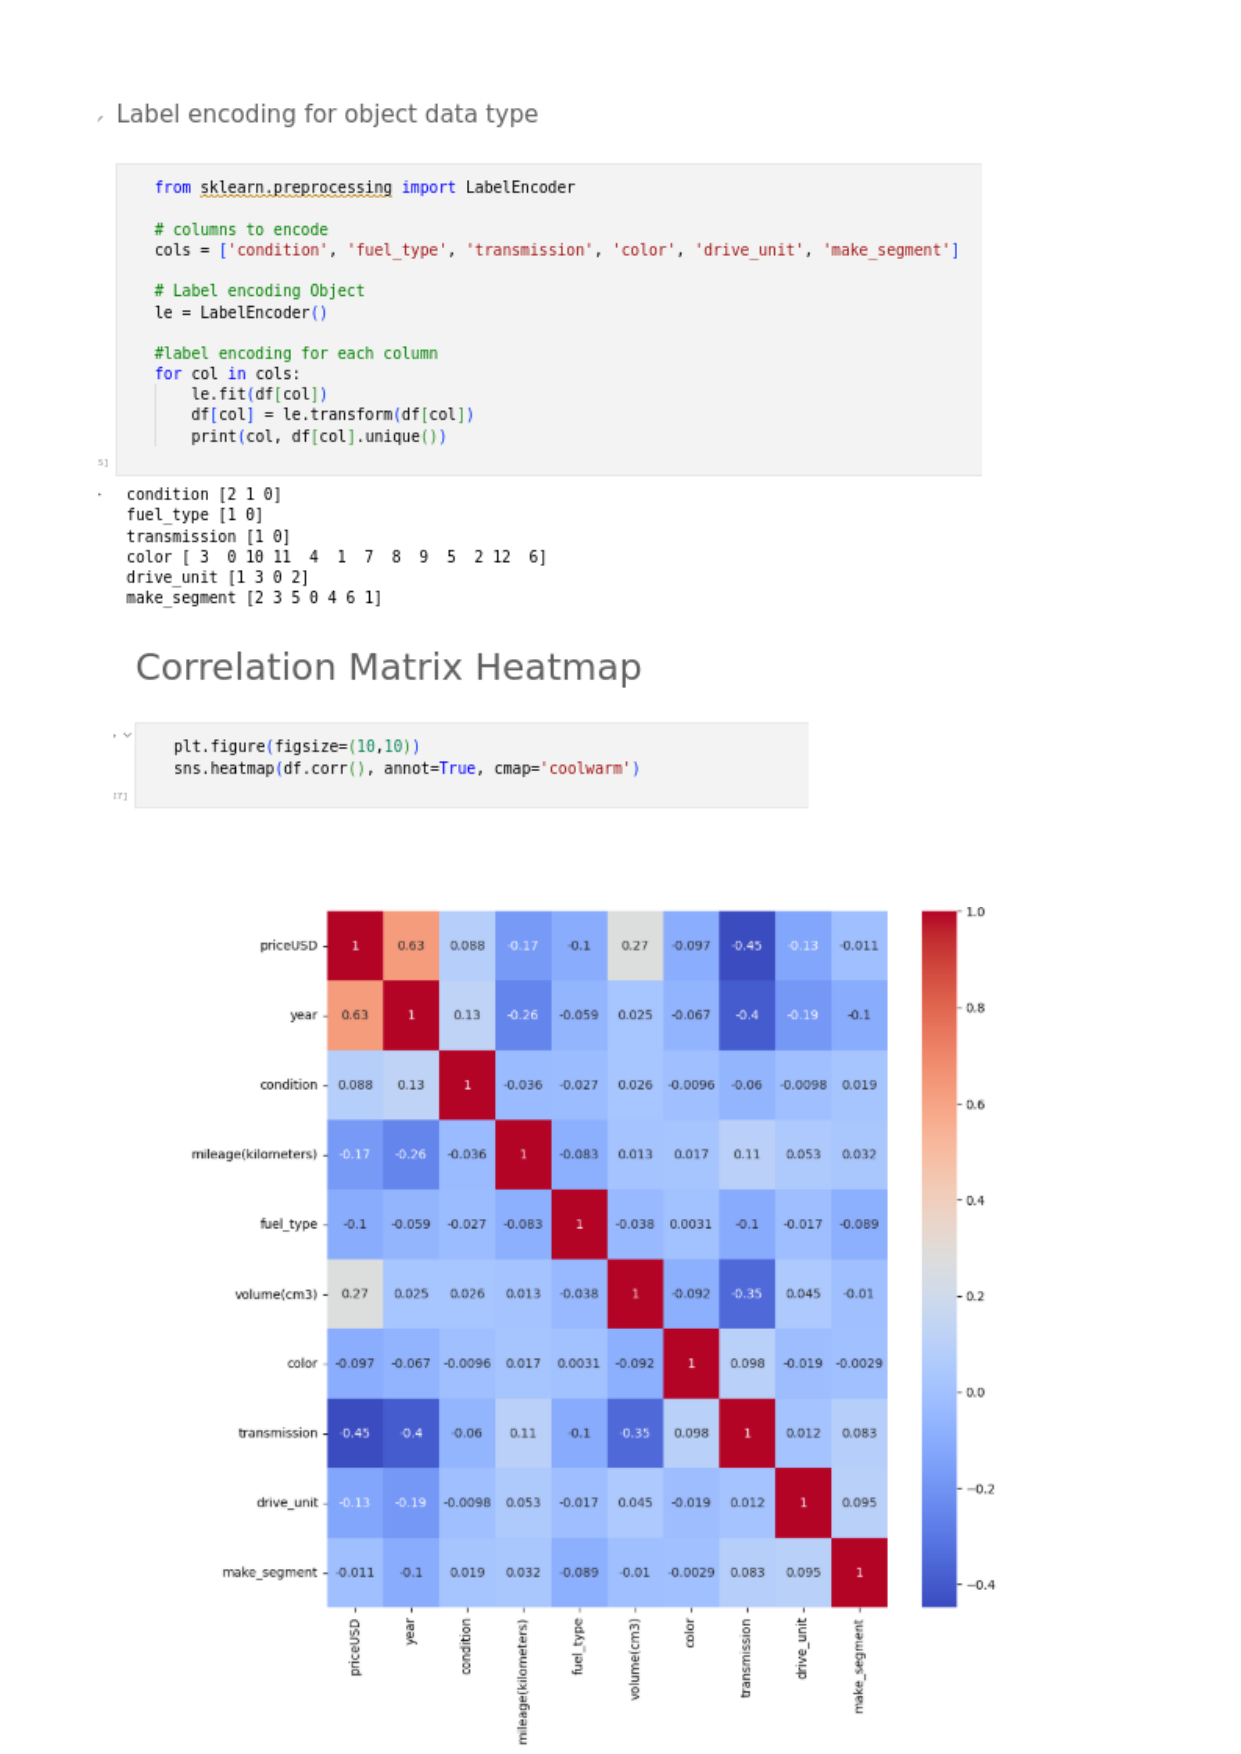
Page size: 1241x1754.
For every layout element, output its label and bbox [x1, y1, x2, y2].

picture [158, 907, 1027, 1754]
picture [97, 82, 982, 627]
picture [113, 644, 809, 815]
